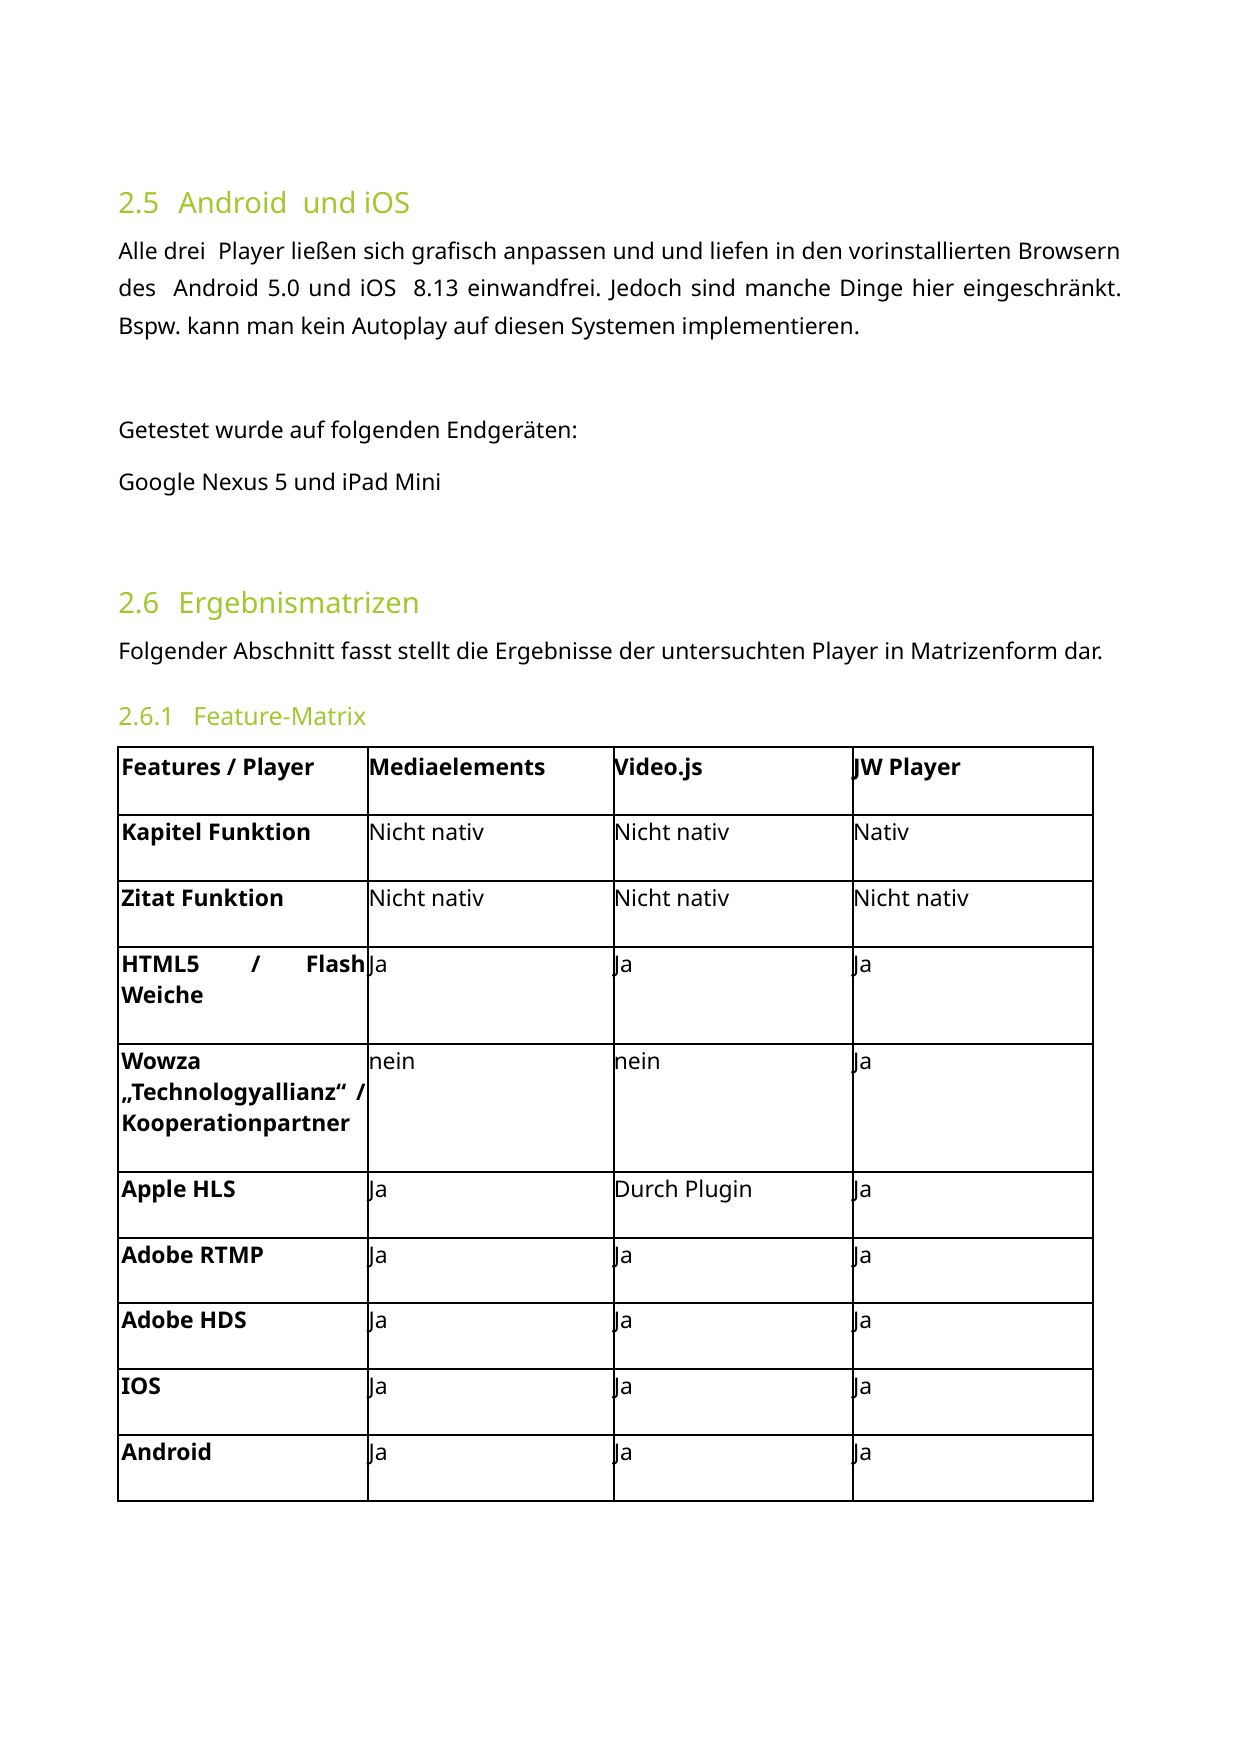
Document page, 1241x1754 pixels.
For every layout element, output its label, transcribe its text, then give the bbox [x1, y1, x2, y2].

table_cell Ja [854, 948, 1092, 1043]
table_cell Nicht nativ [854, 882, 1092, 946]
table_cell Ja [615, 948, 852, 1043]
text Alle drei Player ließen sich grafisch anpassen und und liefen in den vorinstallierten Browsern des Android 5.0 und iOS 8.13 einwandfrei. Jedoch sind manche Dinge hier eingeschränkt. Bspw. kann man kein Autoplay auf diesen Systemen implementieren. [118, 235, 1122, 341]
table_cell Ja [369, 1436, 613, 1499]
table_cell Ja [369, 1370, 613, 1434]
table_cell Nicht nativ [369, 816, 613, 880]
table_cell Apple HLS [119, 1173, 367, 1237]
table_header JW Player [854, 748, 1092, 814]
table_header Video.js [615, 748, 852, 814]
table_cell Nicht nativ [615, 816, 852, 880]
text Folgender Abschnitt fasst stellt die Ergebnisse der untersuchten Player in Matrizenform dar. [118, 634, 1122, 666]
table_cell Ja [854, 1173, 1092, 1237]
table_cell HTML5 / Flash Weiche [119, 948, 367, 1043]
table_cell Ja [854, 1239, 1092, 1302]
subtitle Ergebnismatrizen [118, 582, 1122, 622]
table_cell Nicht nativ [615, 882, 852, 946]
table_cell Ja [854, 1304, 1092, 1368]
table_cell Nativ [854, 816, 1092, 880]
table_cell Ja [615, 1370, 852, 1434]
table_cell Ja [369, 948, 613, 1043]
table_header Mediaelements [369, 748, 613, 814]
table_cell Ja [854, 1045, 1092, 1171]
table_cell Wowza „Technologyallianz“ / Kooperationpartner [119, 1045, 367, 1171]
table_cell Ja [615, 1436, 852, 1499]
table_cell Ja [369, 1239, 613, 1302]
table_cell Android [119, 1436, 367, 1499]
table_cell Nicht nativ [369, 882, 613, 946]
table_cell nein [615, 1045, 852, 1171]
subtitle Feature-Matrix [118, 699, 1122, 733]
table_cell Adobe RTMP [119, 1239, 367, 1302]
subtitle Android und iOS [118, 183, 1122, 222]
table_cell Ja [615, 1304, 852, 1368]
table_cell nein [369, 1045, 613, 1171]
table_cell IOS [119, 1370, 367, 1434]
table_cell Durch Plugin [615, 1173, 852, 1237]
table_cell Zitat Funktion [119, 882, 367, 946]
table_cell Kapitel Funktion [119, 816, 367, 880]
text Getestet wurde auf folgenden Endgeräten: [118, 414, 1122, 445]
table_cell Ja [369, 1304, 613, 1368]
text Google Nexus 5 und iPad Mini [118, 466, 1122, 497]
table_cell Ja [615, 1239, 852, 1302]
table_cell Ja [854, 1370, 1092, 1434]
table_cell Ja [369, 1173, 613, 1237]
table_header Features / Player [119, 748, 367, 814]
table_cell Adobe HDS [119, 1304, 367, 1368]
table_cell Ja [854, 1436, 1092, 1499]
